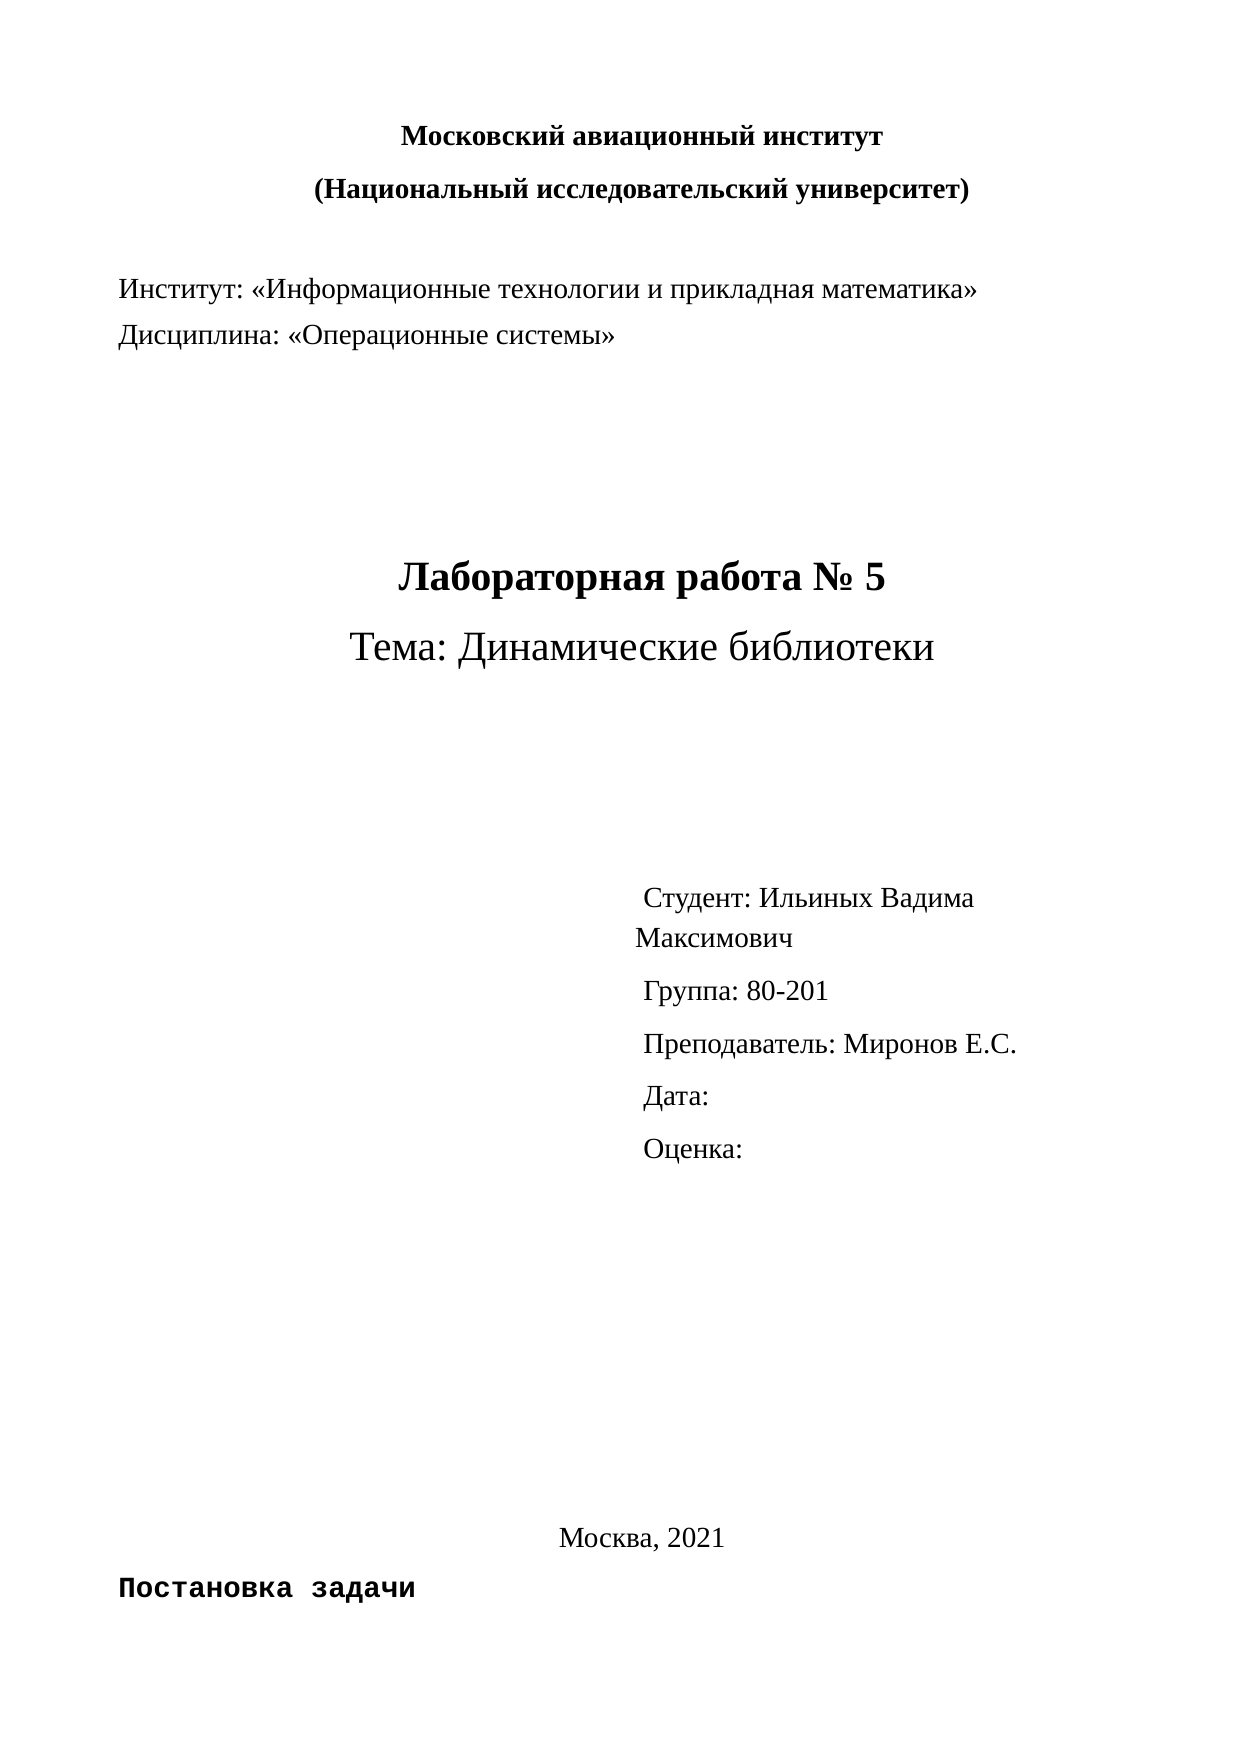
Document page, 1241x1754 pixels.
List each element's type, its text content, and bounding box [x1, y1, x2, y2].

text Постановка задачи [118, 1573, 1122, 1606]
text Москва, 2021 [118, 1520, 1122, 1554]
text Лабораторная работа № 5 [118, 552, 1122, 599]
text Дисциплина: «Операционные системы» [118, 317, 1122, 351]
text Группа: 80-201 [635, 973, 1122, 1007]
text Тема: Динамические библиотеки [118, 622, 1122, 669]
text (Национальный исследовательский университет) [118, 171, 1122, 204]
text Преподаватель: Миронов Е.С. [635, 1026, 1122, 1059]
text Оценка: [635, 1131, 1122, 1165]
text Дата: [635, 1078, 1122, 1112]
text Студент: Ильиных Вадима Максимович [635, 880, 1122, 954]
text Институт: «Информационные технологии и прикладная математика» [118, 271, 1122, 305]
text Московский авиационный институт [118, 118, 1122, 152]
